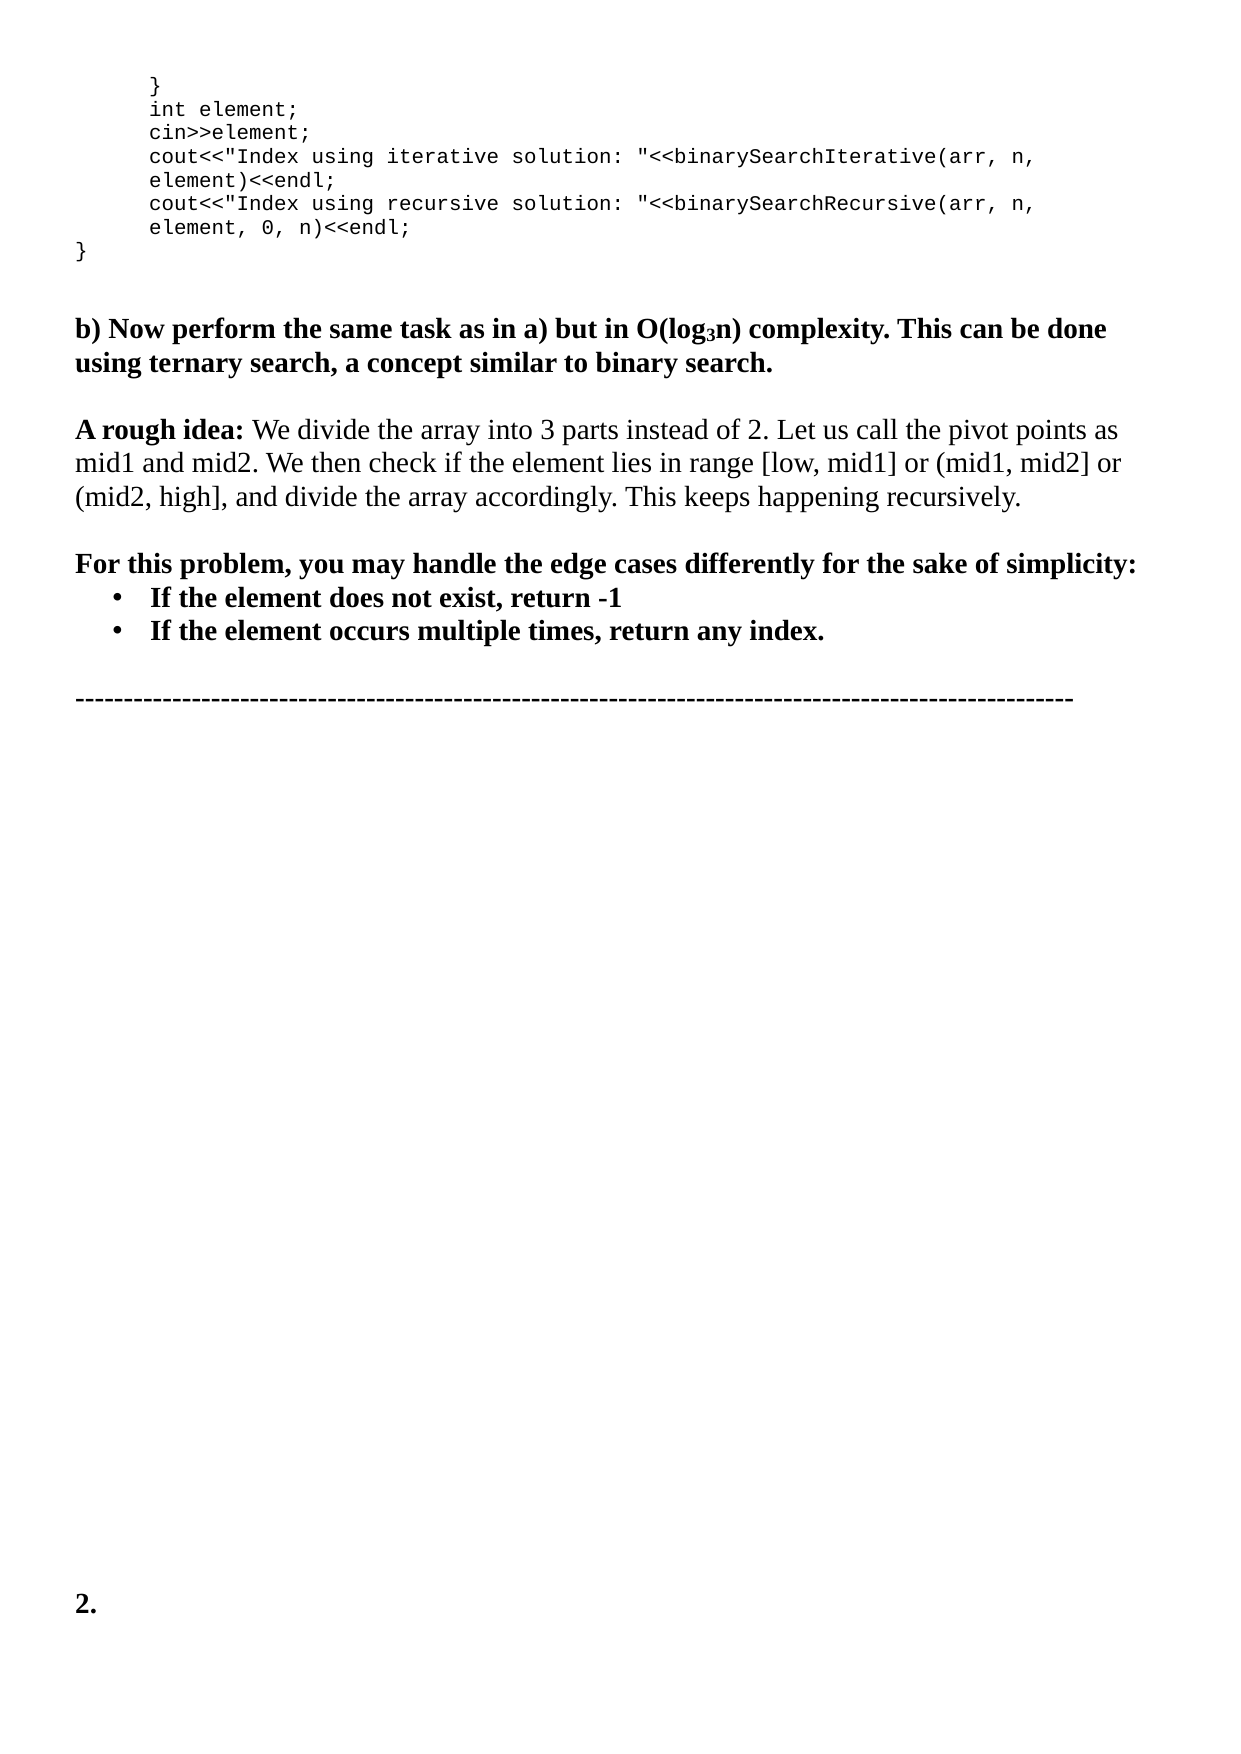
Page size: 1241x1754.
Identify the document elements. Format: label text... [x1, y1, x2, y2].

text cin>>element; [75, 122, 1165, 146]
text A rough idea: We divide the array into 3 parts instead of 2. Let us call the pivot points as mid1 and mid2. We then check if the element lies in range [low, mid1] or (mid1, mid2] or (mid2, high], and divide the array accordingly. This keeps happening recursively. [75, 412, 1165, 513]
text For this problem, you may handle the edge cases differently for the sake of simplicity: [75, 546, 1165, 580]
text cout<<"Index using iterative solution: "<<binarySearchIterative(arr, n, element)<<endl; [75, 146, 1165, 193]
text 2. [75, 1586, 1165, 1620]
text b) Now perform the same task as in a) but in O(log3n) complexity. This can be done using ternary search, a concept similar to binary search. [75, 311, 1165, 378]
text int element; [75, 99, 1165, 122]
text } [75, 241, 1165, 264]
text ------------------------------------------------------------------------------------------------------- [75, 681, 1165, 748]
list If the element occurs multiple times, return any index. [112, 613, 1165, 647]
text cout<<"Index using recursive solution: "<<binarySearchRecursive(arr, n, element, 0, n)<<endl; [75, 193, 1165, 241]
text } [75, 75, 1165, 99]
list If the element does not exist, return -1 [112, 580, 1165, 613]
